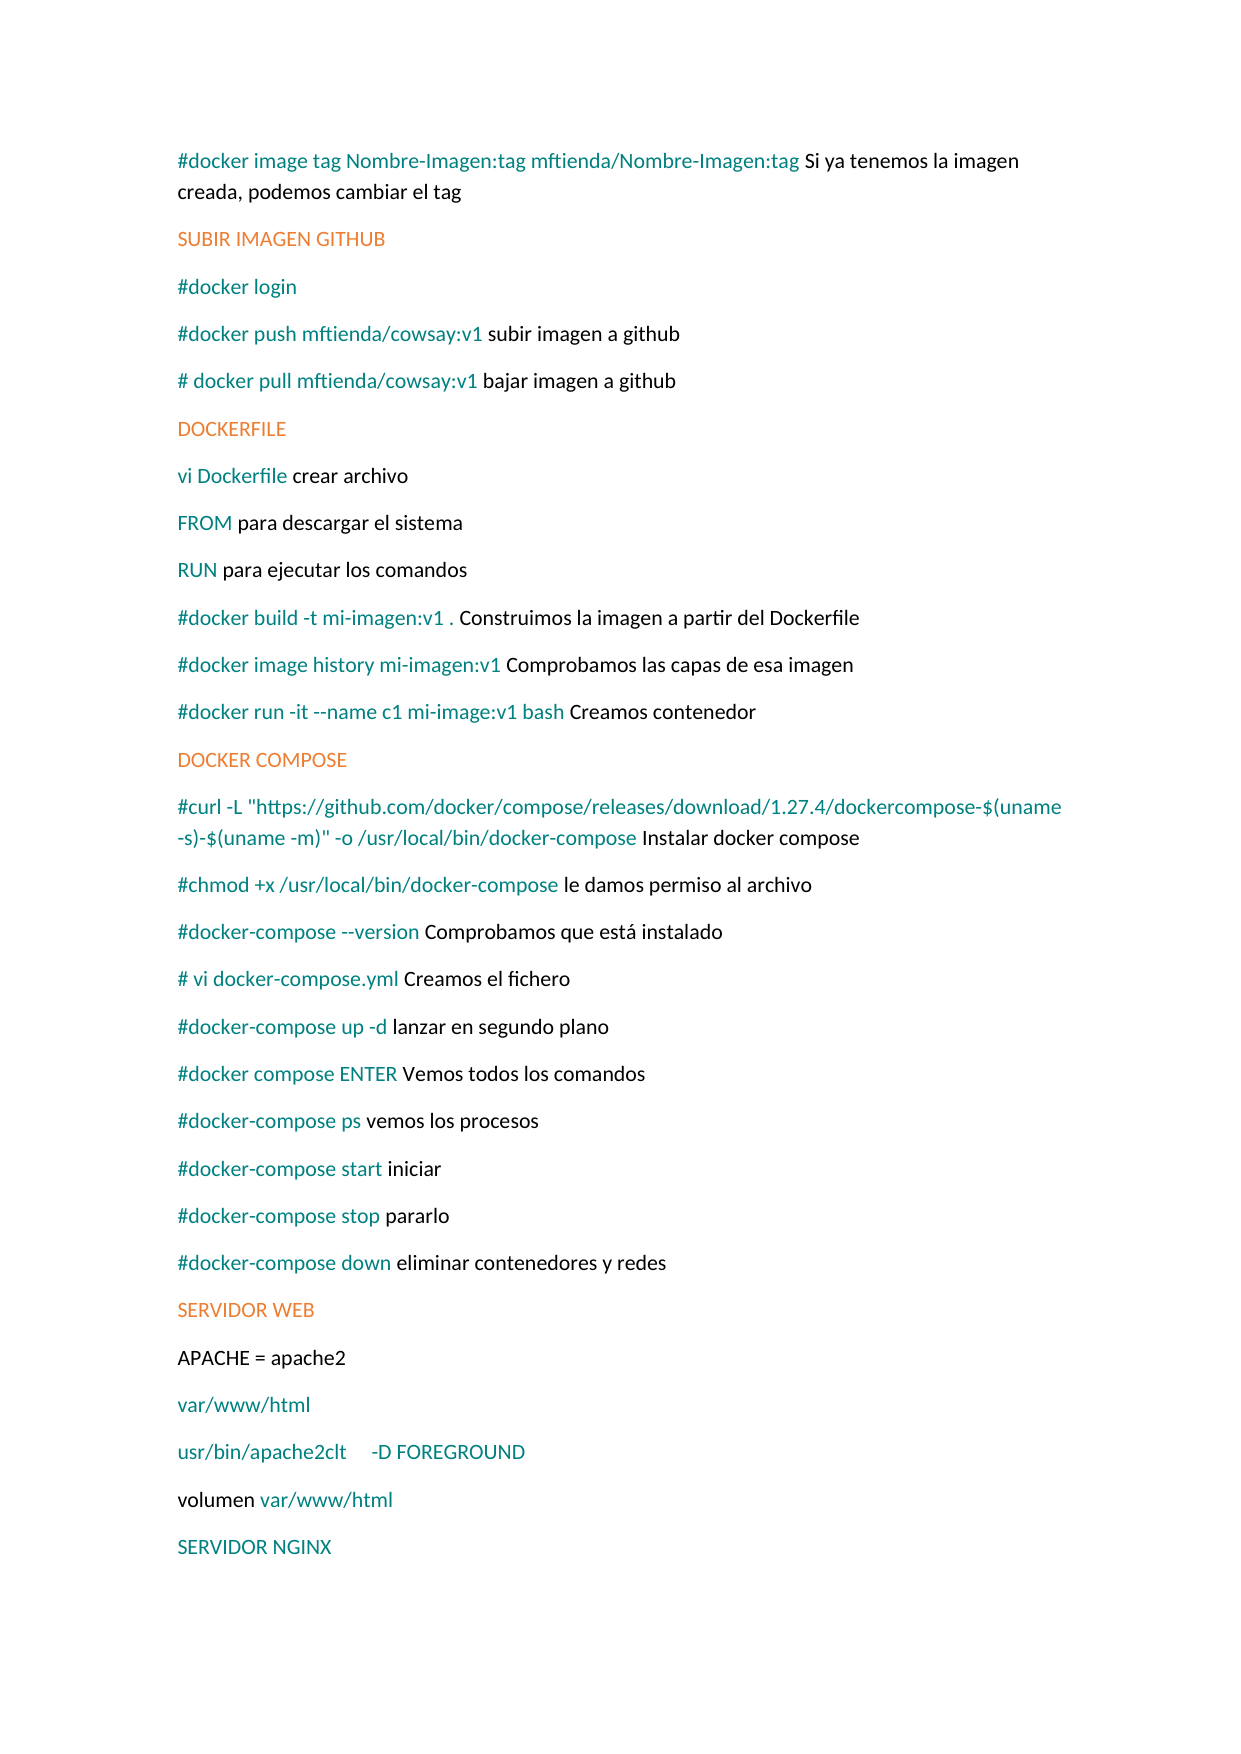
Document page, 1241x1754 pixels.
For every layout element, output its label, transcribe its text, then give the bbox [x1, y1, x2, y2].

text usr/bin/apache2clt -D FOREGROUND [177, 1438, 1063, 1465]
text #docker-compose ps vemos los procesos [177, 1107, 1063, 1134]
text # vi docker-compose.yml Creamos el fichero [177, 966, 1063, 992]
text SUBIR IMAGEN GITHUB [177, 226, 1063, 252]
text #docker compose ENTER Vemos todos los comandos [177, 1060, 1063, 1087]
text # docker pull mftienda/cowsay:v1 bajar imagen a github [177, 367, 1063, 394]
text #docker login [177, 273, 1063, 299]
text #docker-compose start iniciar [177, 1155, 1063, 1181]
text #chmod +x /usr/local/bin/docker-compose le damos permiso al archivo [177, 871, 1063, 898]
text APACHE = apache2 [177, 1344, 1063, 1371]
text #docker-compose down eliminar contenedores y redes [177, 1249, 1063, 1276]
text vi Dockerfile crear archivo [177, 462, 1063, 489]
text volumen var/www/html [177, 1486, 1063, 1512]
text #docker run -it --name c1 mi-image:v1 bash Creamos contenedor [177, 698, 1063, 725]
text #docker-compose --version Comprobamos que está instalado [177, 918, 1063, 945]
text #docker build -t mi-imagen:v1 . Construimos la imagen a partir del Dockerfile [177, 604, 1063, 631]
text #curl -L "https://github.com/docker/compose/releases/download/1.27.4/dockercompose-$(uname -s)-$(uname -m)" -o /usr/local/bin/docker-compose Instalar docker compose [177, 793, 1063, 850]
text RUN para ejecutar los comandos [177, 557, 1063, 583]
text #docker-compose up -d lanzar en segundo plano [177, 1013, 1063, 1039]
text DOCKERFILE [177, 415, 1063, 441]
text #docker push mftienda/cowsay:v1 subir imagen a github [177, 320, 1063, 347]
text DOCKER COMPOSE [177, 746, 1063, 772]
text #docker image tag Nombre-Imagen:tag mftienda/Nombre-Imagen:tag Si ya tenemos la imagen creada, podemos cambiar el tag [177, 148, 1063, 205]
text #docker-compose stop pararlo [177, 1202, 1063, 1229]
text SERVIDOR NGINX [177, 1533, 1063, 1560]
text #docker image history mi-imagen:v1 Comprobamos las capas de esa imagen [177, 651, 1063, 678]
text FROM para descargar el sistema [177, 509, 1063, 536]
text SERVIDOR WEB [177, 1297, 1063, 1323]
text var/www/html [177, 1391, 1063, 1418]
